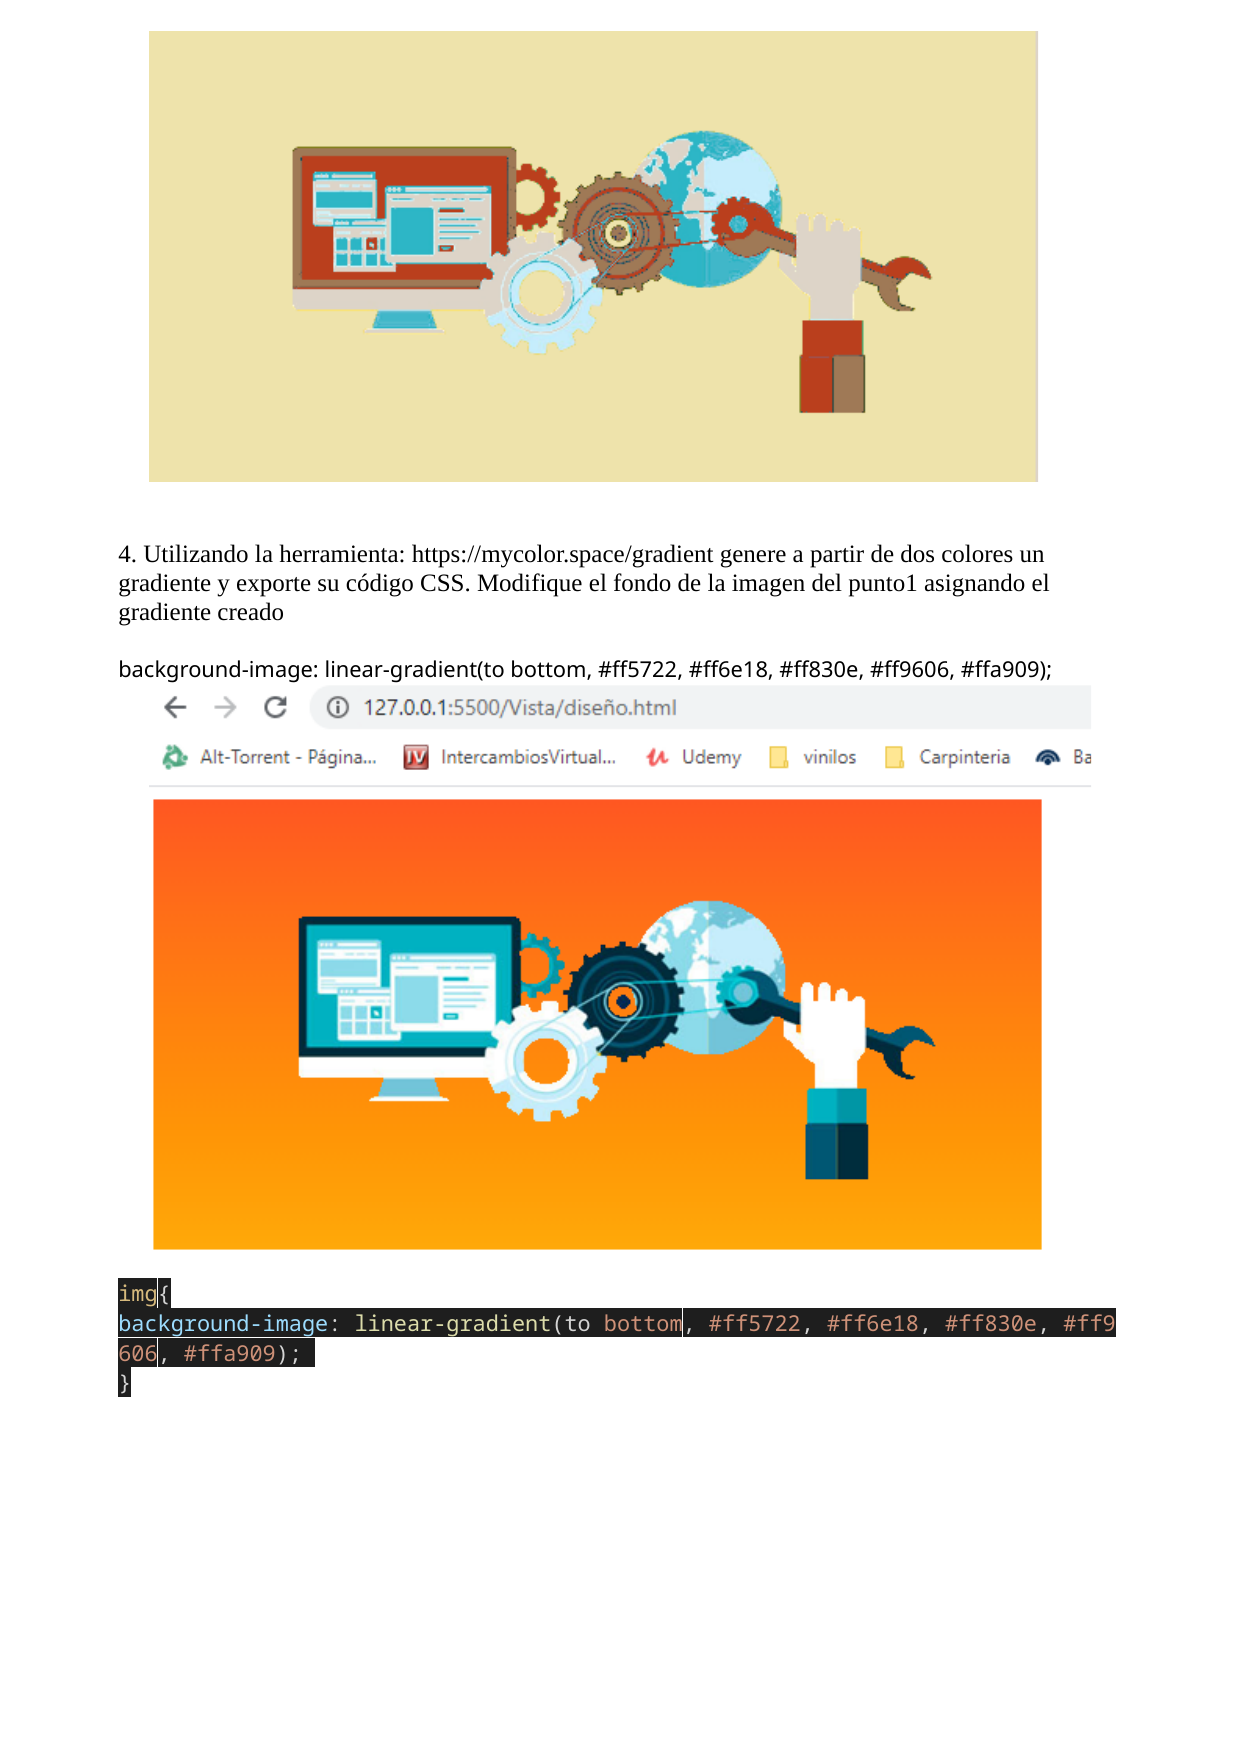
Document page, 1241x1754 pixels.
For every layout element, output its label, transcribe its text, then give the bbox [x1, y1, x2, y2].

text 4. Utilizando la herramienta: https://mycolor.space/gradient genere a partir de dos colores un gradiente y exporte su código CSS. Modifique el fondo de la imagen del punto1 asignando el gradiente creado [118, 539, 1122, 626]
text background-image: linear-gradient(to bottom, #ff5722, #ff6e18, #ff830e, #ff9606, #ffa909); [118, 654, 1122, 684]
text img{ [118, 684, 1122, 1308]
text } [118, 1367, 1122, 1397]
text background-image: linear-gradient(to bottom, #ff5722, #ff6e18, #ff830e, #ff9606, #ffa909); [118, 1308, 1122, 1367]
picture [149, 684, 1092, 1278]
picture [149, 31, 1039, 482]
